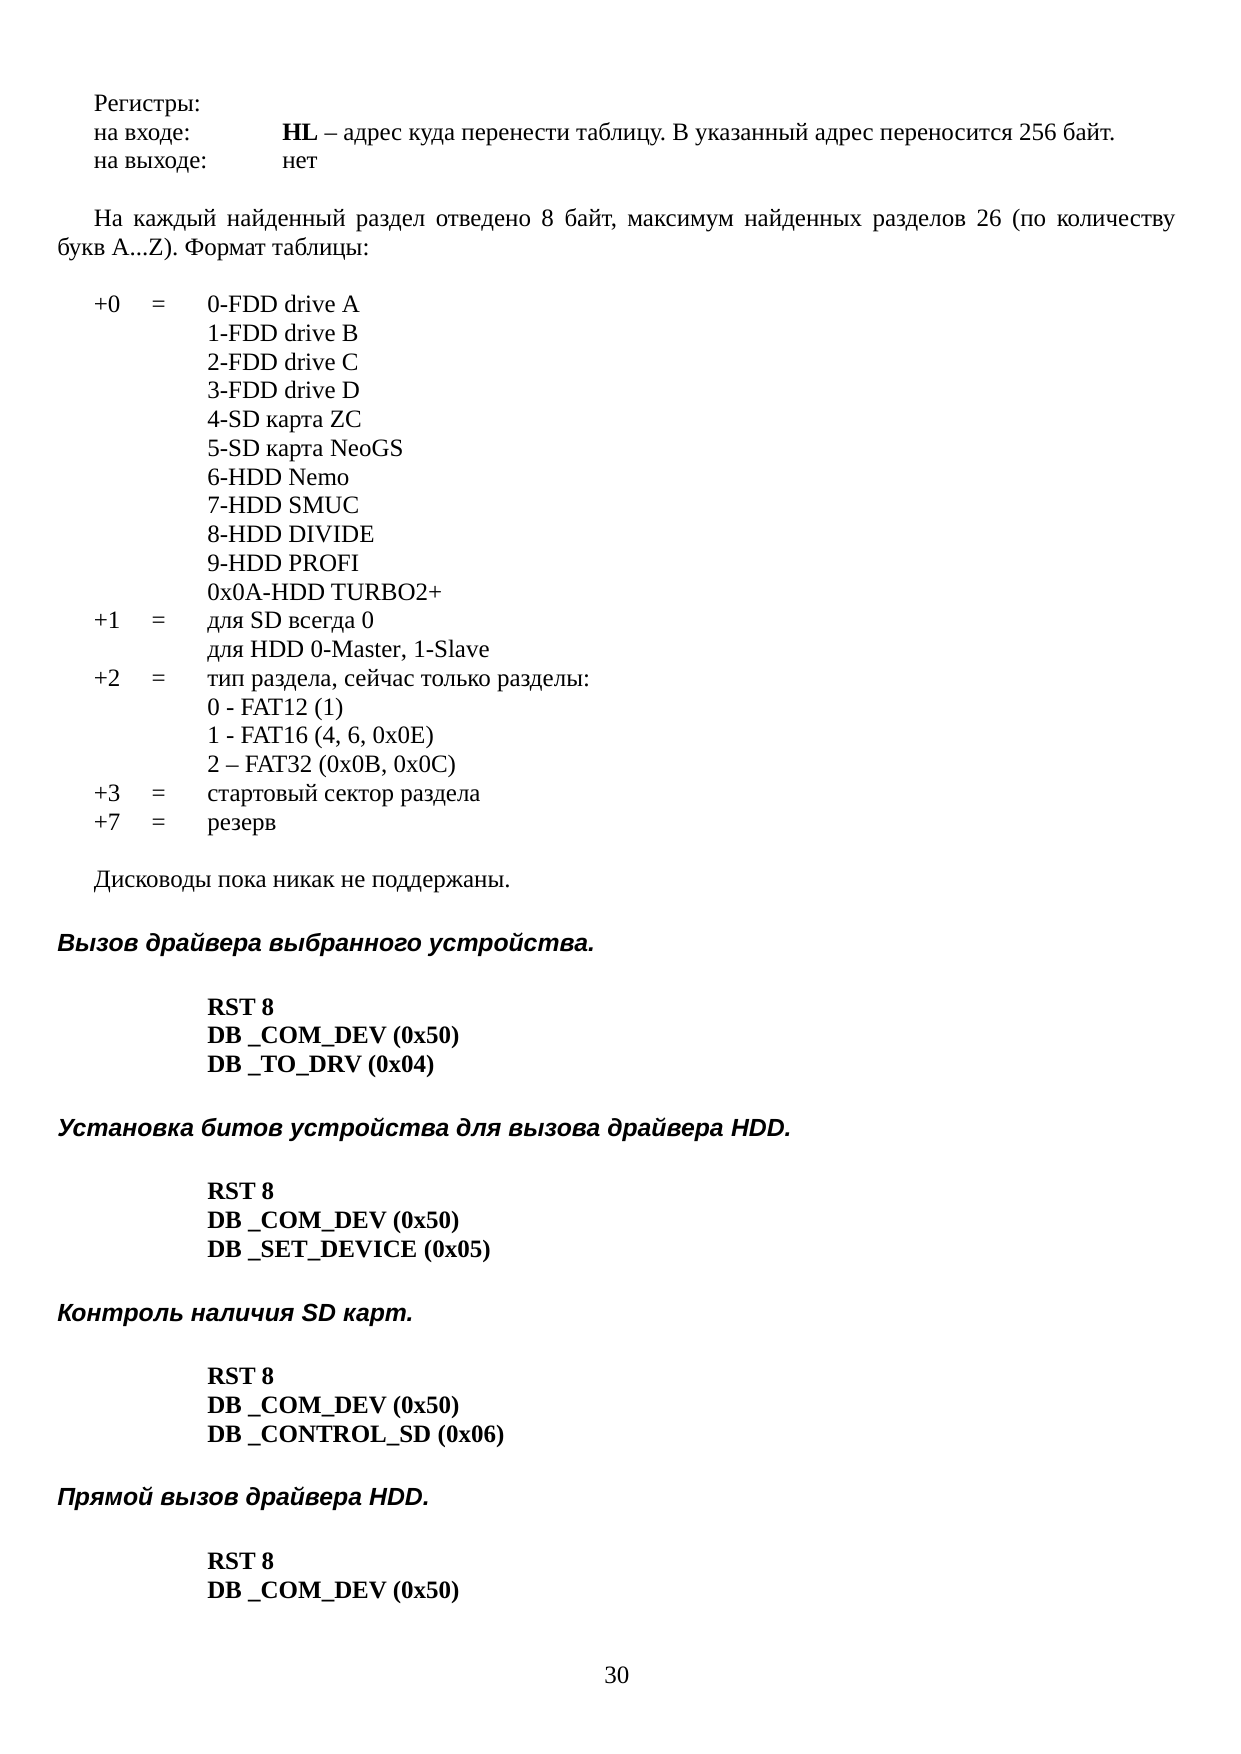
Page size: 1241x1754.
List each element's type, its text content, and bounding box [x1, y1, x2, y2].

text 2-FDD drive C [57, 347, 1176, 376]
text 0 - FAT12 (1) [57, 692, 1176, 721]
text DB _COM_DEV (0x50) [57, 1575, 1176, 1603]
text 8-HDD DIVIDE [57, 519, 1176, 548]
text 3-FDD drive D [57, 376, 1176, 404]
text RST 8 [57, 1176, 1176, 1205]
text для HDD 0-Master, 1-Slave [57, 634, 1176, 663]
text DB _SET_DEVICE (0x05) [57, 1234, 1176, 1263]
subtitle Прямой вызов драйвера HDD. [57, 1482, 1176, 1511]
text DB _COM_DEV (0x50) [57, 1390, 1176, 1419]
text 1 - FAT16 (4, 6, 0x0E) [57, 721, 1176, 749]
text RST 8 [57, 1361, 1176, 1390]
text +1 = для SD всегда 0 [57, 606, 1176, 634]
text 7-HDD SMUC [57, 491, 1176, 519]
text На каждый найденный раздел отведено 8 байт, максимум найденных разделов 26 (по количеству букв A...Z). Формат таблицы: [57, 203, 1176, 261]
text +0 = 0-FDD drive A [57, 289, 1176, 318]
text DB _COM_DEV (0x50) [57, 1205, 1176, 1234]
text 2 – FAT32 (0x0B, 0x0C) [57, 749, 1176, 778]
text на входе: HL – адрес куда перенести таблицу. В указанный адрес переносится 256 байт. [57, 117, 1176, 146]
text 1-FDD drive B [57, 318, 1176, 347]
text 5-SD карта NeoGS [57, 433, 1176, 462]
subtitle Контроль наличия SD карт. [57, 1298, 1176, 1326]
text +7 = резерв [57, 807, 1176, 836]
text 6-HDD Nemo [57, 462, 1176, 491]
text RST 8 [57, 992, 1176, 1020]
text на выходе: нет [57, 146, 1176, 174]
text +3 = стартовый сектор раздела [57, 778, 1176, 807]
text +2 = тип раздела, сейчас только разделы: [57, 663, 1176, 692]
text 0x0A-HDD TURBO2+ [57, 577, 1176, 606]
text 9-HDD PROFI [57, 548, 1176, 577]
subtitle Установка битов устройства для вызова драйвера HDD. [57, 1113, 1176, 1141]
text DB _CONTROL_SD (0x06) [57, 1419, 1176, 1447]
text Дисководы пока никак не поддержаны. [57, 864, 1176, 893]
subtitle Вызов драйвера выбранного устройства. [57, 928, 1176, 957]
text DB _TO_DRV (0x04) [57, 1049, 1176, 1078]
text 4-SD карта ZC [57, 404, 1176, 433]
text DB _COM_DEV (0x50) [57, 1020, 1176, 1049]
text Регистры: [57, 88, 1176, 117]
text RST 8 [57, 1546, 1176, 1575]
